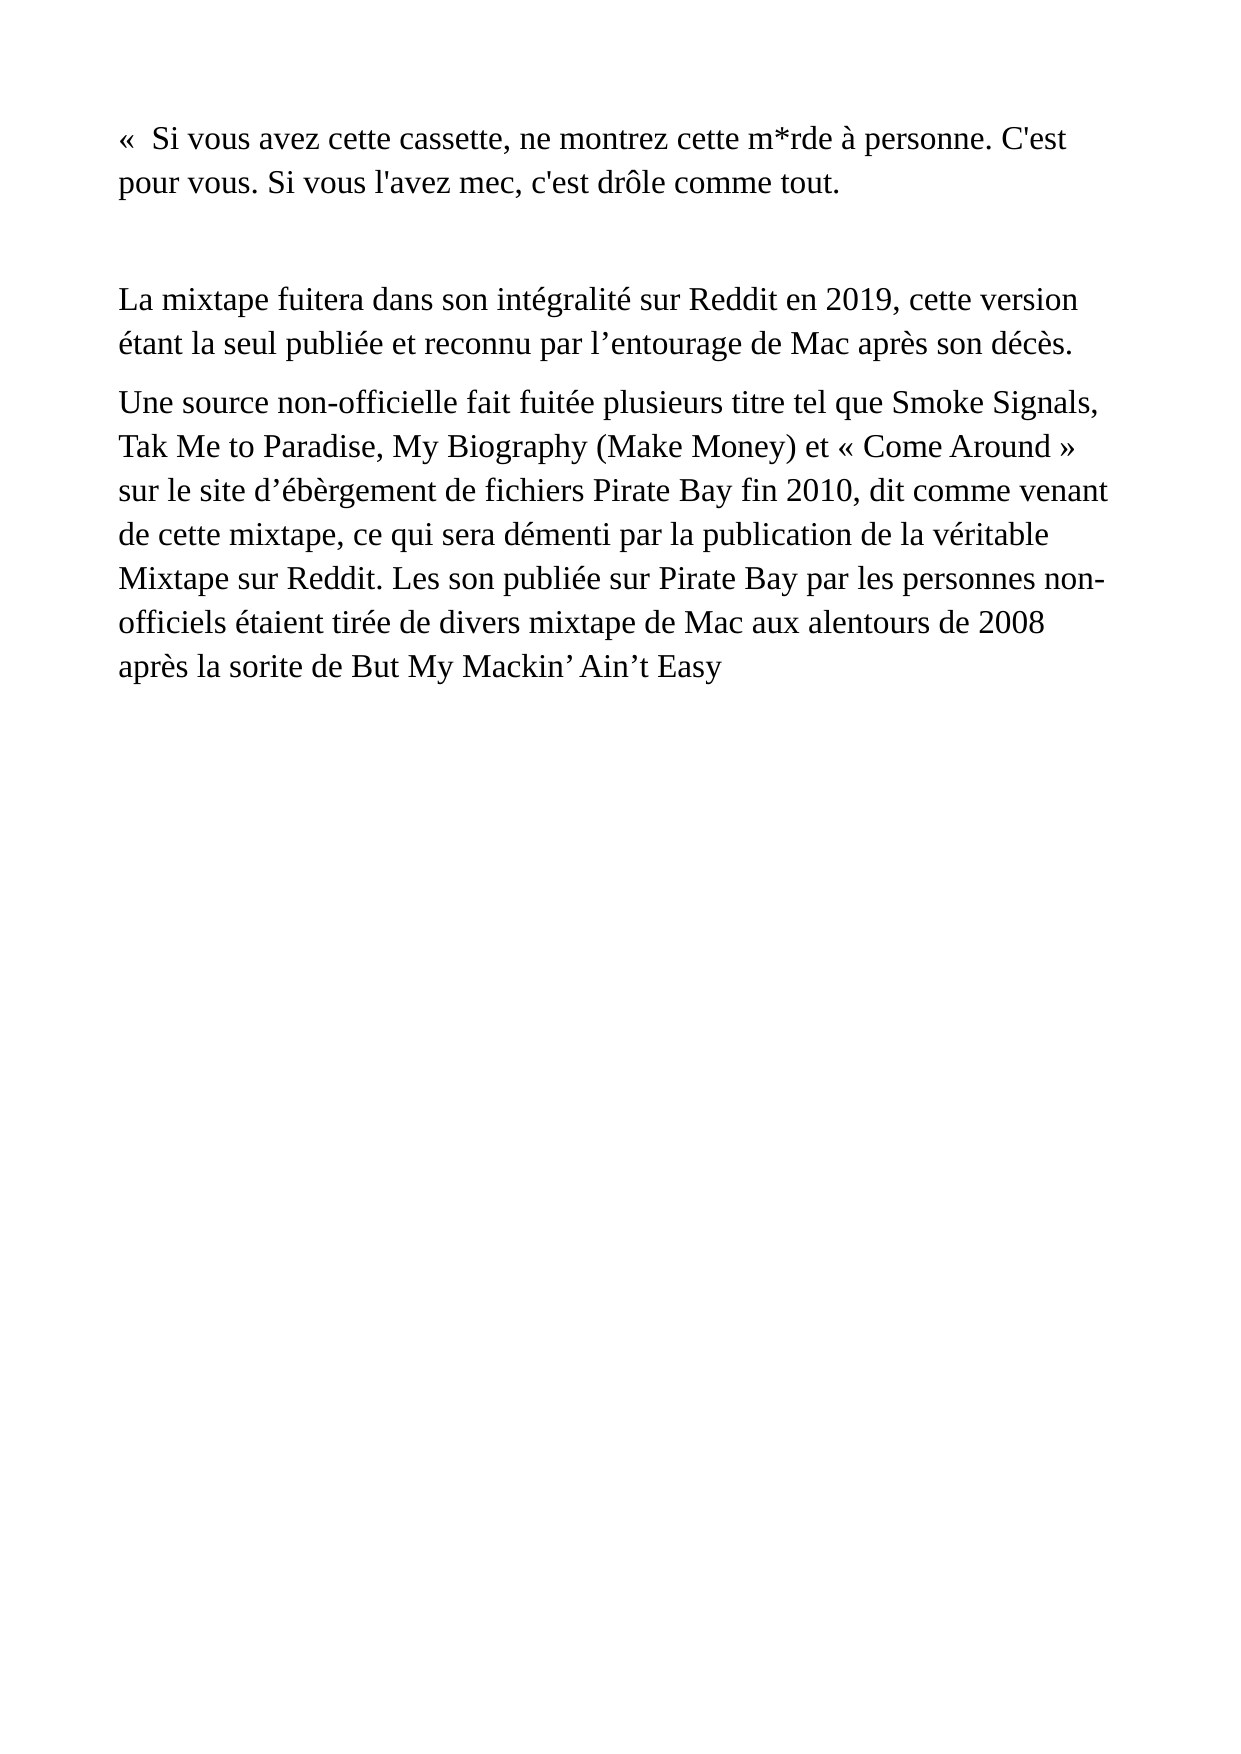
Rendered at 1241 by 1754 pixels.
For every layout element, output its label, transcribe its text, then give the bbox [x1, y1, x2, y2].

text La mixtape fuitera dans son intégralité sur Reddit en 2019, cette version étant la seul publiée et reconnu par l’entourage de Mac après son décès. [118, 279, 1122, 362]
text Une source non-officielle fait fuitée plusieurs titre tel que Smoke Signals, Tak Me to Paradise, My Biography (Make Money) et « Come Around » sur le site d’ébèrgement de fichiers Pirate Bay fin 2010, dit comme venant de cette mixtape, ce qui sera démenti par la publication de la véritable Mixtape sur Reddit. Les son publiée sur Pirate Bay par les personnes non-officiels étaient tirée de divers mixtape de Mac aux alentours de 2008 après la sorite de But My Mackin’ Ain’t Easy [118, 382, 1122, 685]
text « Si vous avez cette cassette, ne montrez cette m*rde à personne. C'est pour vous. Si vous l'avez mec, c'est drôle comme tout. [118, 118, 1122, 201]
